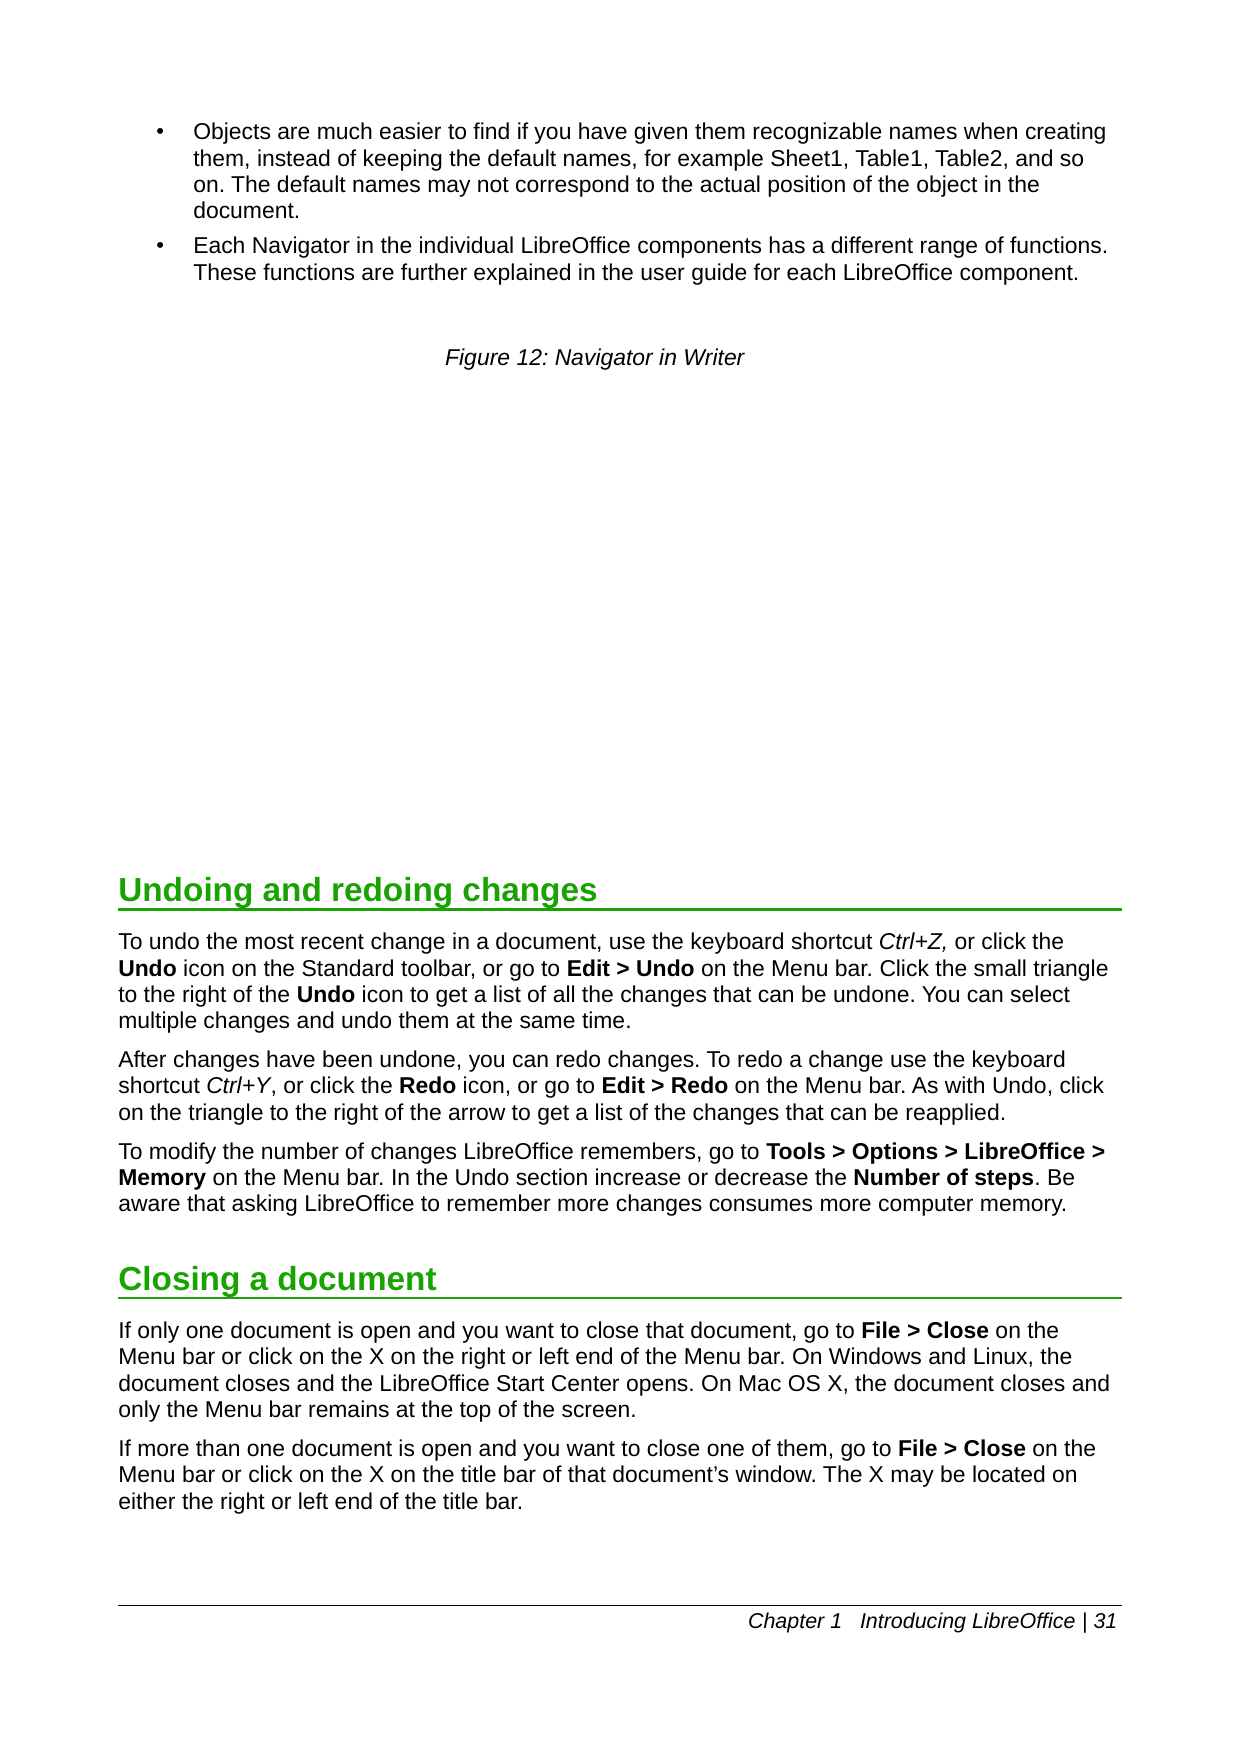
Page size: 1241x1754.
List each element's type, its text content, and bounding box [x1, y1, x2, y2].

text To undo the most recent change in a document, use the keyboard shortcut Ctrl+Z, or click the Undo icon on the Standard toolbar, or go to Edit > Undo on the Menu bar. Click the small triangle to the right of the Undo icon to get a list of all the changes that can be undone. You can select multiple changes and undo them at the same time. [118, 928, 1122, 1034]
list Objects are much easier to find if you have given them recognizable names when creating them, instead of keeping the default names, for example Sheet1, Table1, Table2, and so on. The default names may not correspond to the actual position of the object in the document. [156, 118, 1122, 223]
subtitle Closing a document [118, 1259, 1122, 1297]
text To modify the number of changes LibreOffice remembers, go to Tools > Options > LibreOffice > Memory on the Menu bar. In the Undo section increase or decrease the Number of steps. Be aware that asking LibreOffice to remember more changes consumes more computer memory. [118, 1138, 1122, 1217]
text Figure 12: Navigator in Writer [445, 344, 795, 370]
text If only one document is open and you want to close that document, go to File > Close on the Menu bar or click on the X on the right or left end of the Menu bar. On Windows and Linux, the document closes and the LibreOffice Start Center opens. On Mac OS X, the document closes and only the Menu bar remains at the top of the screen. [118, 1317, 1122, 1422]
text If more than one document is open and you want to close one of them, go to File > Close on the Menu bar or click on the X on the title bar of that document’s window. The X may be located on either the right or left end of the title bar. [118, 1435, 1122, 1514]
list Each Navigator in the individual LibreOffice components has a different range of functions. These functions are further explained in the user guide for each LibreOffice component. [156, 232, 1122, 285]
subtitle Undoing and redoing changes [118, 870, 1122, 908]
text After changes have been undone, you can redo changes. To redo a change use the keyboard shortcut Ctrl+Y, or click the Redo icon, or go to Edit > Redo on the Menu bar. As with Undo, click on the triangle to the right of the arrow to get a list of the changes that can be reapplied. [118, 1046, 1122, 1125]
